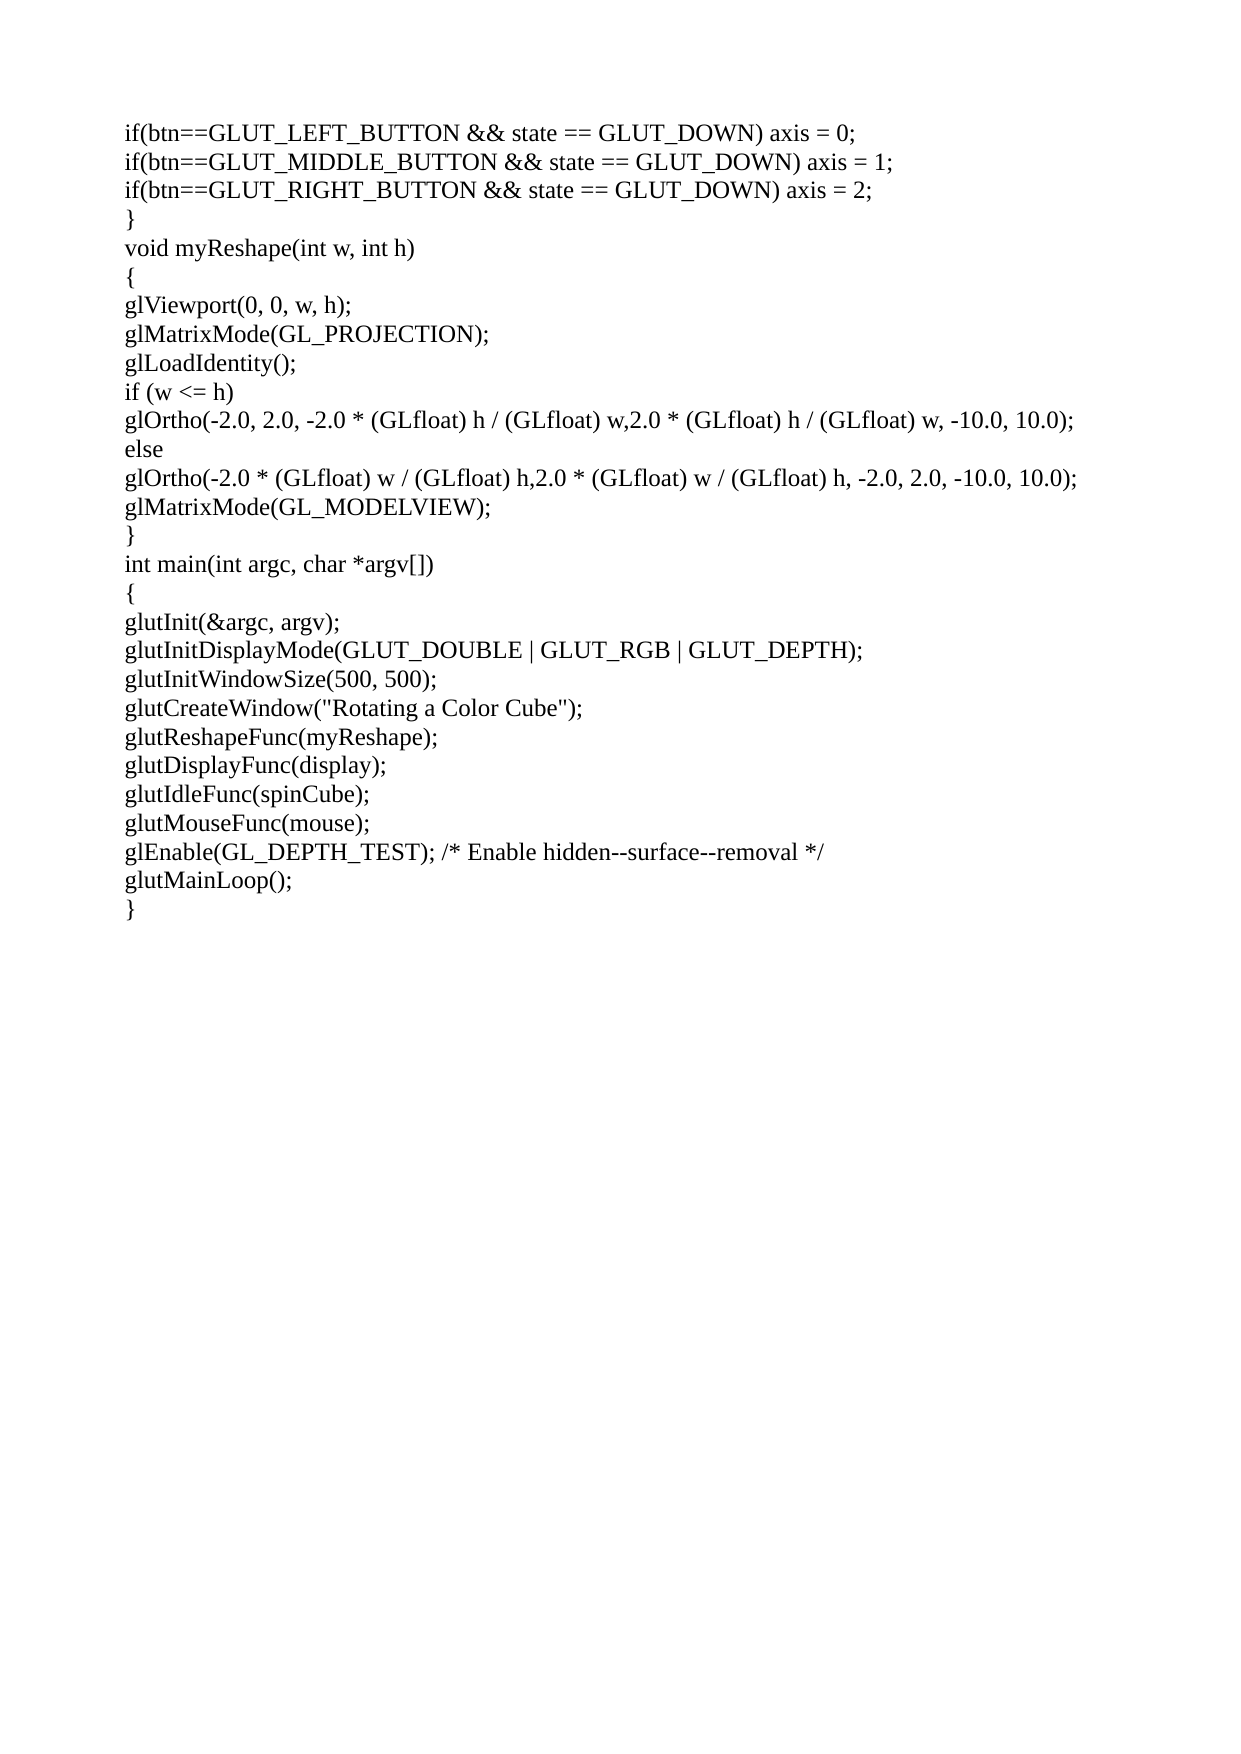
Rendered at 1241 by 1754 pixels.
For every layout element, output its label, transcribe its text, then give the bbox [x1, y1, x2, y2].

text if (w <= h) [118, 377, 1122, 406]
text glMatrixMode(GL_PROJECTION); [118, 319, 1122, 348]
text glViewport(0, 0, w, h); [118, 291, 1122, 319]
text glMatrixMode(GL_MODELVIEW); [118, 492, 1122, 521]
text int main(int argc, char *argv[]) [118, 549, 1122, 578]
text glutDisplayFunc(display); [118, 751, 1122, 779]
text if(btn==GLUT_RIGHT_BUTTON && state == GLUT_DOWN) axis = 2; [118, 176, 1122, 204]
text glutMainLoop(); [118, 866, 1122, 894]
text glutCreateWindow("Rotating a Color Cube"); [118, 693, 1122, 722]
text if(btn==GLUT_LEFT_BUTTON && state == GLUT_DOWN) axis = 0; [118, 118, 1122, 147]
text glLoadIdentity(); [118, 348, 1122, 377]
text } [118, 204, 1122, 233]
text { [118, 262, 1122, 291]
text glOrtho(-2.0 * (GLfloat) w / (GLfloat) h,2.0 * (GLfloat) w / (GLfloat) h, -2.0, 2.0, -10.0, 10.0); [118, 463, 1122, 492]
text glutMouseFunc(mouse); [118, 808, 1122, 837]
text if(btn==GLUT_MIDDLE_BUTTON && state == GLUT_DOWN) axis = 1; [118, 147, 1122, 176]
text glOrtho(-2.0, 2.0, -2.0 * (GLfloat) h / (GLfloat) w,2.0 * (GLfloat) h / (GLfloat) w, -10.0, 10.0); [118, 406, 1122, 434]
text } [118, 894, 1122, 923]
text } [118, 521, 1122, 549]
text else [118, 434, 1122, 463]
text { [118, 578, 1122, 607]
text void myReshape(int w, int h) [118, 233, 1122, 262]
text glutReshapeFunc(myReshape); [118, 722, 1122, 751]
text glutInit(&argc, argv); [118, 607, 1122, 636]
text glEnable(GL_DEPTH_TEST); /* Enable hidden--surface--removal */ [118, 837, 1122, 866]
text glutIdleFunc(spinCube); [118, 779, 1122, 808]
text glutInitWindowSize(500, 500); [118, 664, 1122, 693]
text glutInitDisplayMode(GLUT_DOUBLE | GLUT_RGB | GLUT_DEPTH); [118, 636, 1122, 664]
